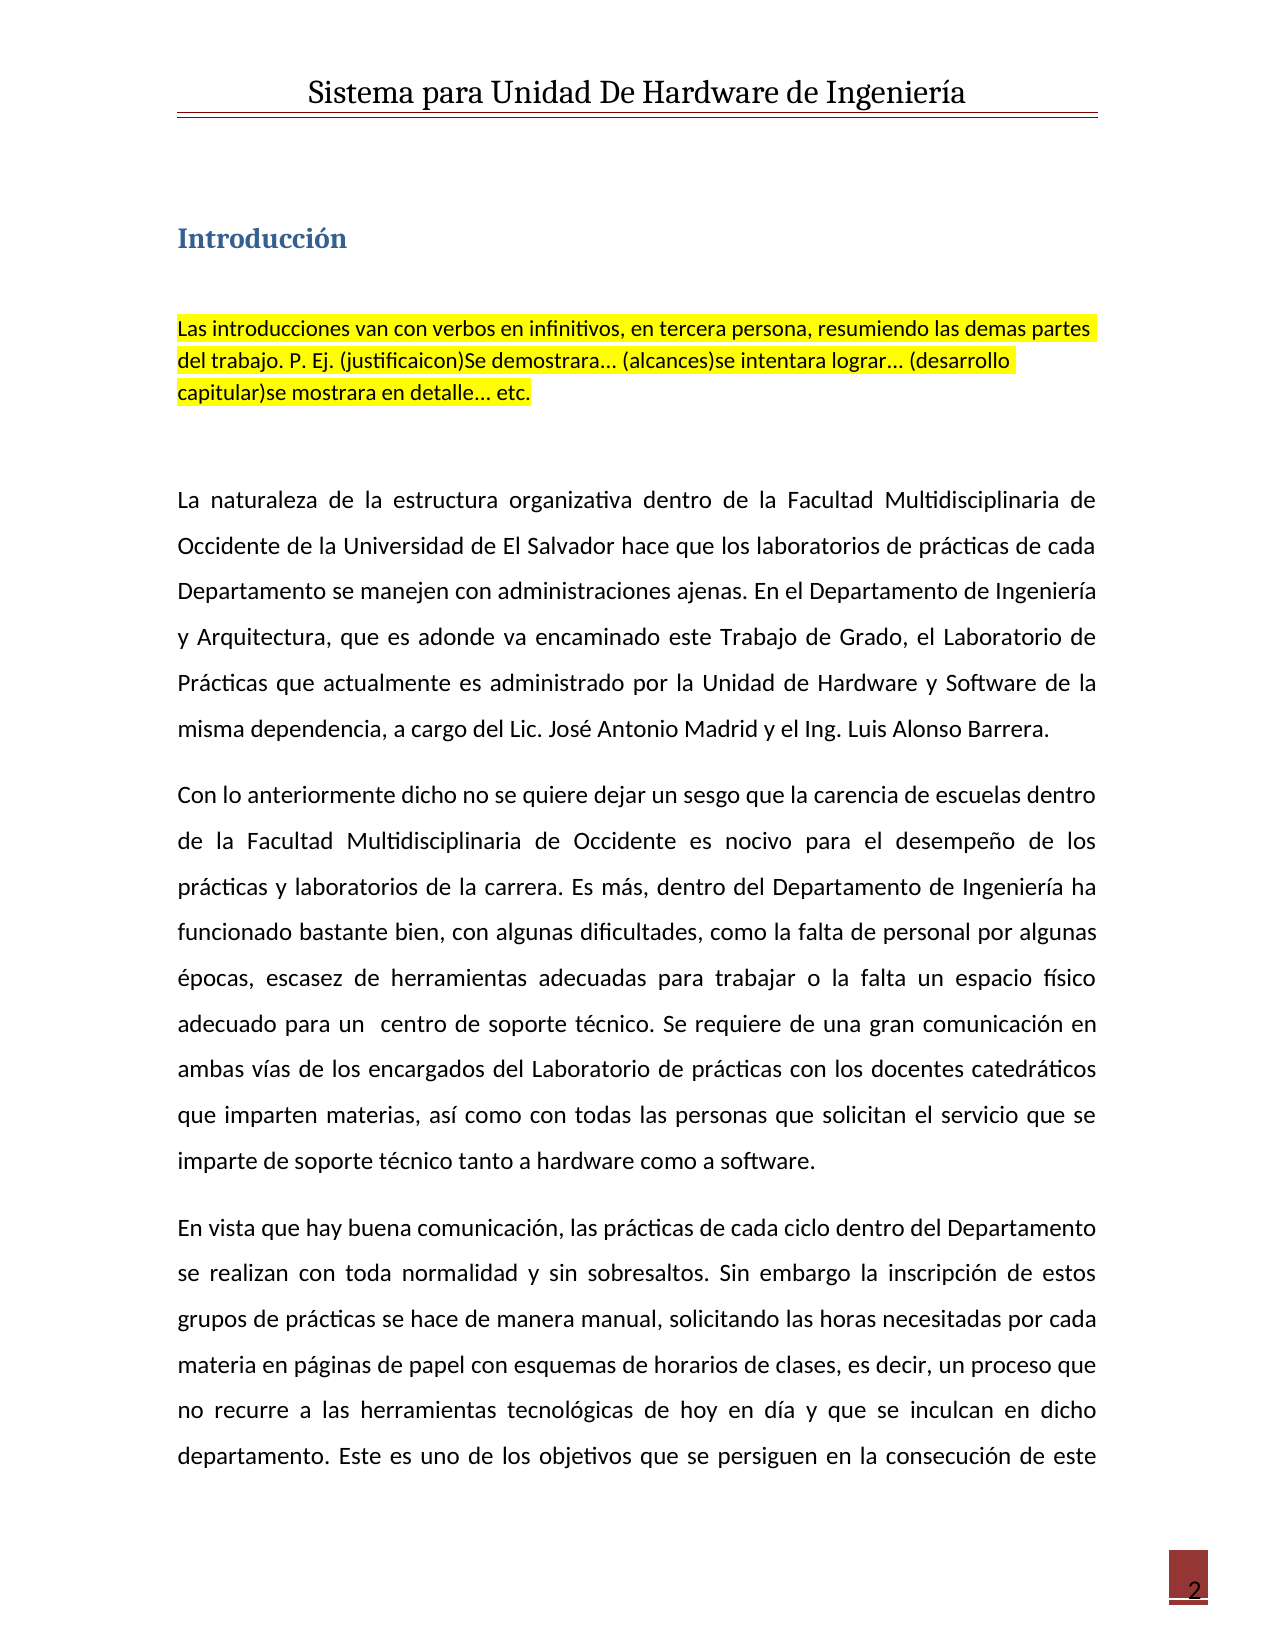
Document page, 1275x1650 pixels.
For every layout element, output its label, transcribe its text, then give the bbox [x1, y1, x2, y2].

text Las introducciones van con verbos en infinitivos, en tercera persona, resumiendo las demas partes del trabajo. P. Ej. (justificaicon)Se demostrara... (alcances)se intentara lograr... (desarrollo capitular)se mostrara en detalle... etc. [177, 314, 1098, 406]
text En vista que hay buena comunicación, las prácticas de cada ciclo dentro del Departamento se realizan con toda normalidad y sin sobresaltos. Sin embargo la inscripción de estos grupos de prácticas se hace de manera manual, solicitando las horas necesitadas por cada materia en páginas de papel con esquemas de horarios de clases, es decir, un proceso que no recurre a las herramientas tecnológicas de hoy en día y que se inculcan en dicho departamento. Este es uno de los objetivos que se persiguen en la consecución de este [177, 1212, 1098, 1471]
text La naturaleza de la estructura organizativa dentro de la Facultad Multidisciplinaria de Occidente de la Universidad de El Salvador hace que los laboratorios de prácticas de cada Departamento se manejen con administraciones ajenas. En el Departamento de Ingeniería y Arquitectura, que es adonde va encaminado este Trabajo de Grado, el Laboratorio de Prácticas que actualmente es administrado por la Unidad de Hardware y Software de la misma dependencia, a cargo del Lic. José Antonio Madrid y el Ing. Luis Alonso Barrera. [177, 484, 1098, 743]
subtitle Introducción [177, 222, 1098, 256]
text Con lo anteriormente dicho no se quiere dejar un sesgo que la carencia de escuelas dentro de la Facultad Multidisciplinaria de Occidente es nocivo para el desempeño de los prácticas y laboratorios de la carrera. Es más, dentro del Departamento de Ingeniería ha funcionado bastante bien, con algunas dificultades, como la falta de personal por algunas épocas, escasez de herramientas adecuadas para trabajar o la falta un espacio físico adecuado para un centro de soporte técnico. Se requiere de una gran comunicación en ambas vías de los encargados del Laboratorio de prácticas con los docentes catedráticos que imparten materias, así como con todas las personas que solicitan el servicio que se imparte de soporte técnico tanto a hardware como a software. [177, 779, 1098, 1176]
